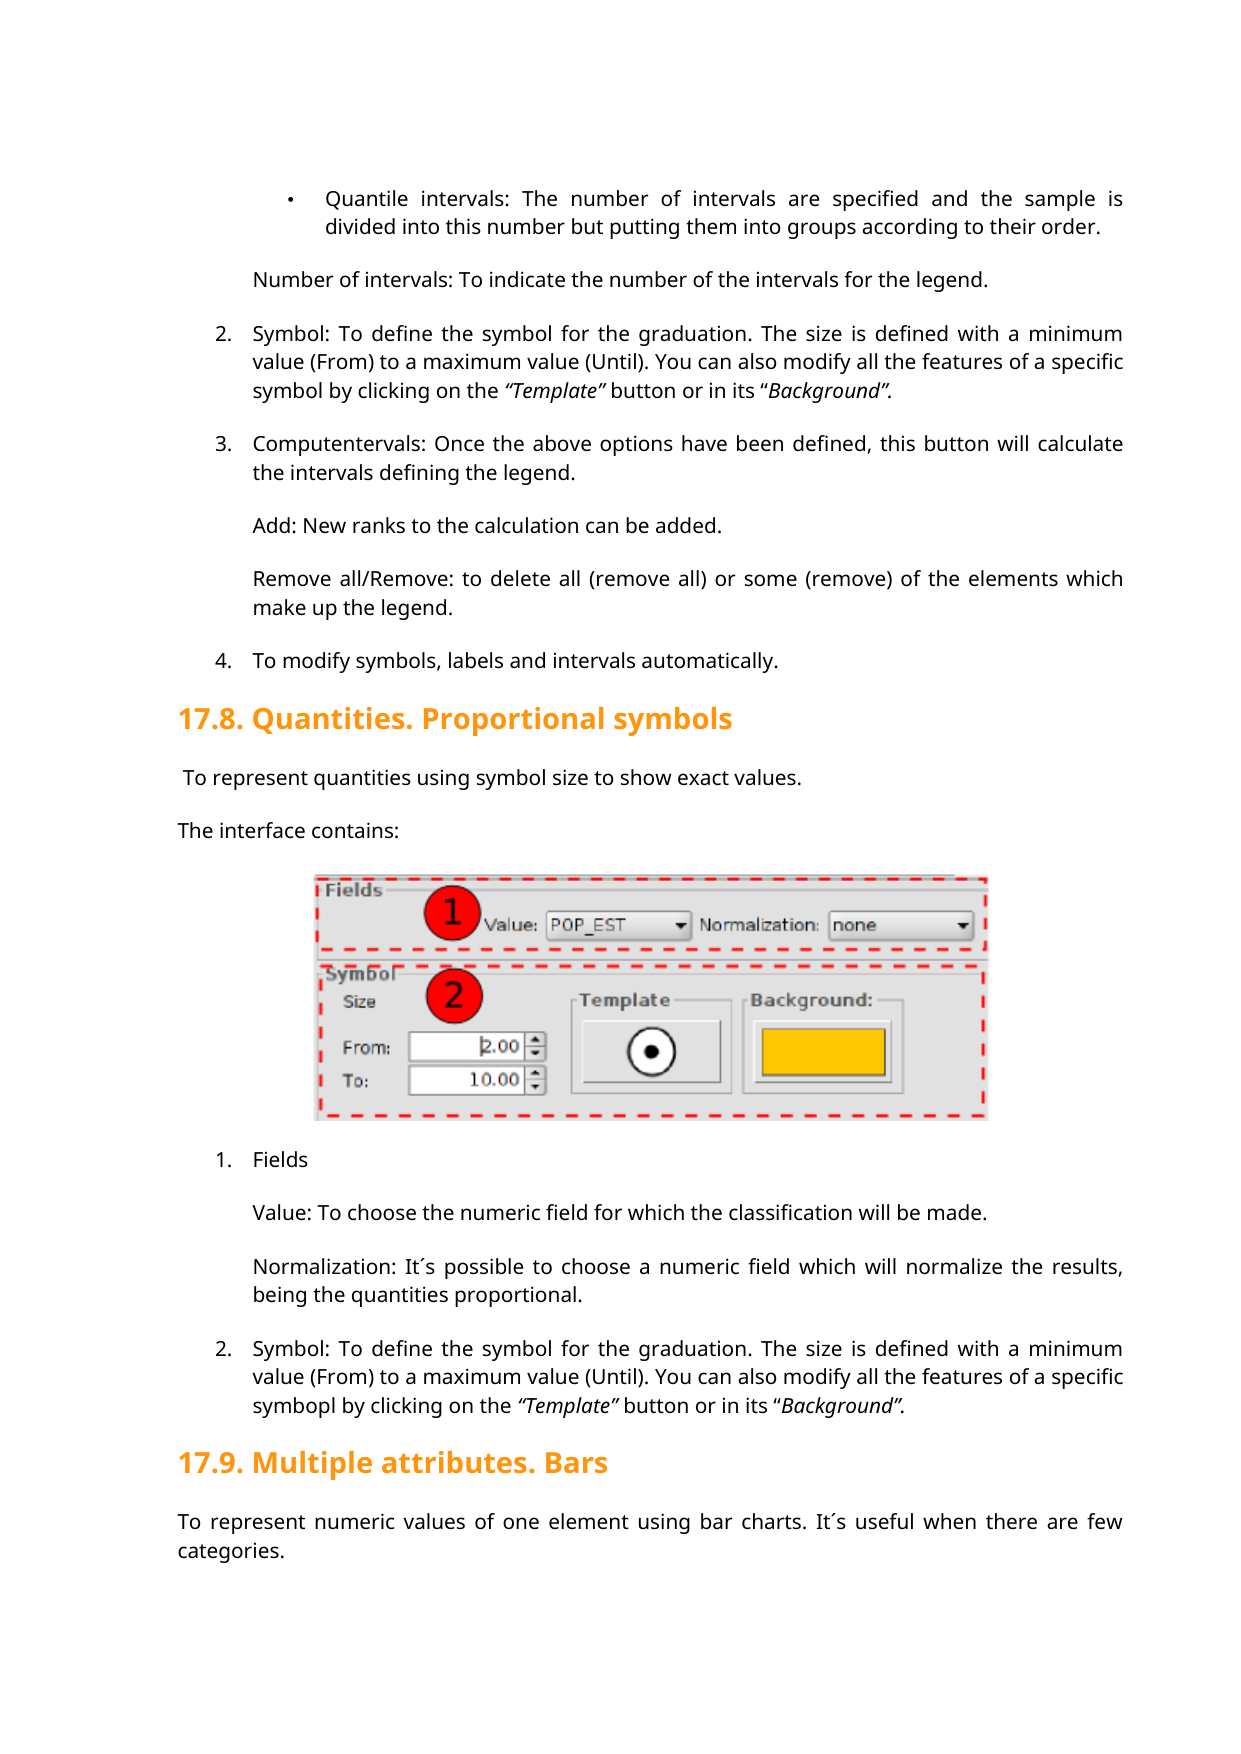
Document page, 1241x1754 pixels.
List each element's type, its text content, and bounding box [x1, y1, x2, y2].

list Remove all/Remove: to delete all (remove all) or some (remove) of the elements which make up the legend. [215, 564, 1125, 621]
subtitle 17.8. Quantities. Proportional symbols [177, 698, 1125, 738]
list Number of intervals: To indicate the number of the intervals for the legend. [215, 266, 1125, 294]
text To represent numeric values of one element using bar charts. It´s useful when there are few categories. [177, 1507, 1125, 1564]
list Normalization: It´s possible to choose a numeric field which will normalize the results, being the quantities proportional. [215, 1252, 1125, 1309]
list Add: New ranks to the calculation can be added. [215, 511, 1125, 539]
list Computentervals: Once the above options have been defined, this button will calculate the intervals defining the legend. [215, 429, 1125, 486]
text The interface contains: [177, 817, 1125, 845]
list Fields [215, 1145, 1125, 1173]
list Symbol: To define the symbol for the graduation. The size is defined with a minimum value (From) to a maximum value (Until). You can also modify all the features of a specific symbol by clicking on the “Template” button or in its “Background”. [215, 319, 1125, 404]
list Quantile intervals: The number of intervals are specified and the sample is divided into this number but putting them into groups according to their order. [287, 184, 1125, 241]
list Symbol: To define the symbol for the graduation. The size is defined with a minimum value (From) to a maximum value (Until). You can also modify all the features of a specific symbopl by clicking on the “Template” button or in its “Background”. [215, 1334, 1125, 1419]
picture [312, 870, 990, 1121]
text To represent quantities using symbol size to show exact values. [177, 763, 1125, 792]
subtitle 17.9. Multiple attributes. Bars [177, 1443, 1125, 1482]
list To modify symbols, labels and intervals automatically. [215, 646, 1125, 675]
list Value: To choose the numeric field for which the classification will be made. [215, 1198, 1125, 1227]
